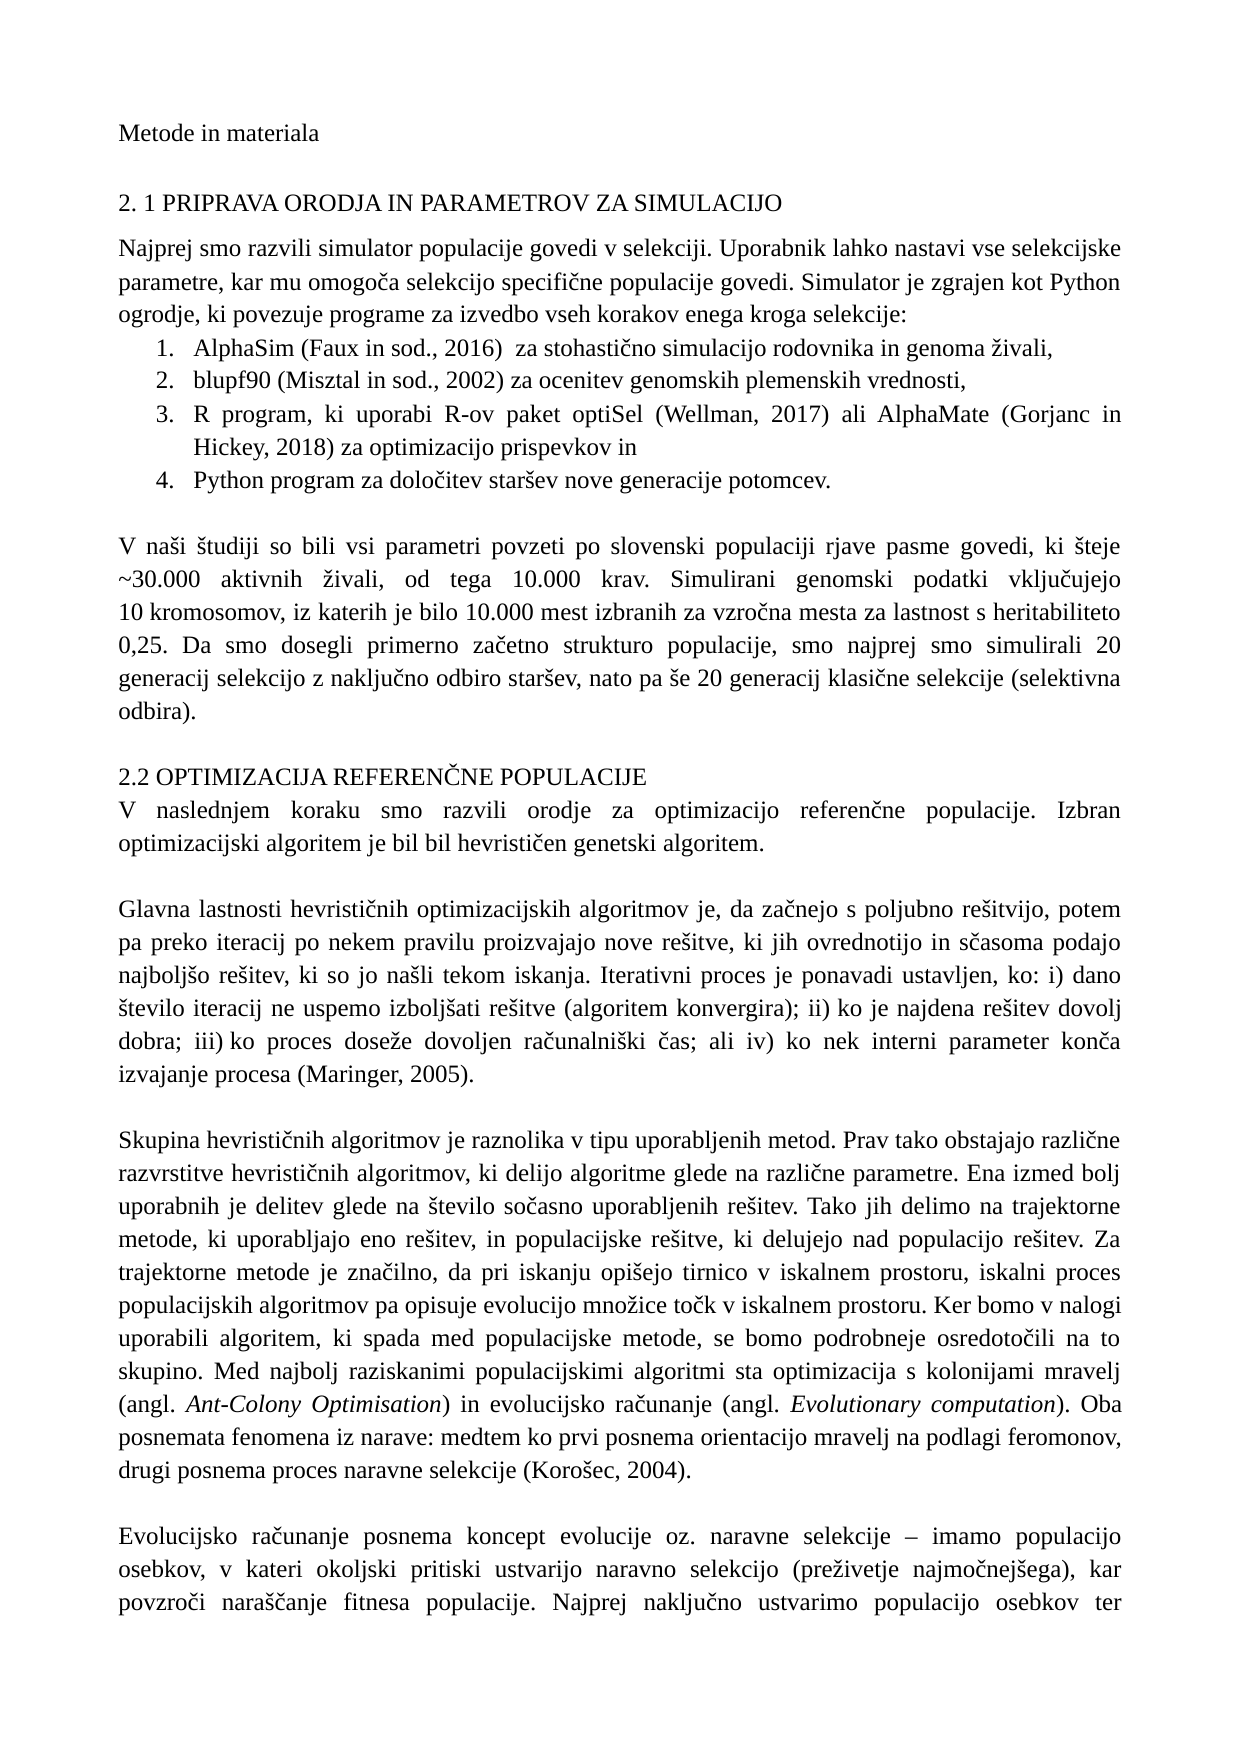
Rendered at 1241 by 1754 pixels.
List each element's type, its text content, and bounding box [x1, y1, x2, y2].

text Metode in materiala [118, 118, 1122, 147]
list Glavna lastnosti hevrističnih optimizacijskih algoritmov je, da začnejo s poljubno rešitvijo, potem pa preko iteracij po nekem pravilu proizvajajo nove rešitve, ki jih ovrednotijo in sčasoma podajo najboljšo rešitev, ki so jo našli tekom iskanja. Iterativni proces je ponavadi ustavljen, ko: i) dano število iteracij ne uspemo izboljšati rešitve (algoritem konvergira); ii) ko je najdena rešitev dovolj dobra; iii) ko proces doseže dovoljen računalniški čas; ali iv) ko nek interni parameter konča izvajanje procesa (Maringer, 2005). [118, 894, 1122, 1088]
list Python program za določitev staršev nove generacije potomcev. [156, 465, 1122, 493]
list AlphaSim (Faux in sod., 2016) za stohastično simulacijo rodovnika in genoma živali, [156, 333, 1122, 361]
text V naši študiji so bili vsi parametri povzeti po slovenski populaciji rjave pasme govedi, ki šteje ~30.000 aktivnih živali, od tega 10.000 krav. Simulirani genomski podatki vključujejo 10 kromosomov, iz katerih je bilo 10.000 mest izbranih za vzročna mesta za lastnost s heritabiliteto 0,25. Da smo dosegli primerno začetno strukturo populacije, smo najprej smo simulirali 20 generacij selekcijo z naključno odbiro staršev, nato pa še 20 generacij klasične selekcije (selektivna odbira). [118, 531, 1122, 724]
text Evolucijsko računanje posnema koncept evolucije oz. naravne selekcije – imamo populacijo osebkov, v kateri okoljski pritiski ustvarijo naravno selekcijo (preživetje najmočnejšega), kar povzroči naraščanje fitnesa populacije. Najprej naključno ustvarimo populacijo osebkov ter [118, 1521, 1122, 1616]
list R program, ki uporabi R-ov paket optiSel (Wellman, 2017) ali AlphaMate (Gorjanc in Hickey, 2018) za optimizacijo prispevkov in [156, 399, 1122, 460]
list blupf90 (Misztal in sod., 2002) za ocenitev genomskih plemenskih vrednosti, [156, 366, 1122, 394]
text Najprej smo razvili simulator populacije govedi v selekciji. Uporabnik lahko nastavi vse selekcijske parametre, kar mu omogoča selekcijo specifične populacije govedi. Simulator je zgrajen kot Python ogrodje, ki povezuje programe za izvedbo vseh korakov enega kroga selekcije: [118, 233, 1122, 328]
text Skupina hevrističnih algoritmov je raznolika v tipu uporabljenih metod. Prav tako obstajajo različne razvrstitve hevrističnih algoritmov, ki delijo algoritme glede na različne parametre. Ena izmed bolj uporabnih je delitev glede na število sočasno uporabljenih rešitev. Tako jih delimo na trajektorne metode, ki uporabljajo eno rešitev, in populacijske rešitve, ki delujejo nad populacijo rešitev. Za trajektorne metode je značilno, da pri iskanju opišejo tirnico v iskalnem prostoru, iskalni proces populacijskih algoritmov pa opisuje evolucijo množice točk v iskalnem prostoru. Ker bomo v nalogi uporabili algoritem, ki spada med populacijske metode, se bomo podrobneje osredotočili na to skupino. Med najbolj raziskanimi populacijskimi algoritmi sta optimizacija s kolonijami mravelj (angl. Ant-Colony Optimisation) in evolucijsko računanje (angl. Evolutionary computation). Oba posnemata fenomena iz narave: medtem ko prvi posnema orientacijo mravelj na podlagi feromonov, drugi posnema proces naravne selekcije (Korošec, 2004). [118, 1125, 1122, 1484]
subtitle 2. 1 PRIPRAVA ORODJA IN PARAMETROV ZA SIMULACIJO [118, 188, 1122, 217]
text V naslednjem koraku smo razvili orodje za optimizacijo referenčne populacije. Izbran optimizacijski algoritem je bil bil hevrističen genetski algoritem. [118, 795, 1122, 857]
text 2.2 OPTIMIZACIJA REFERENČNE POPULACIJE [118, 762, 1122, 791]
